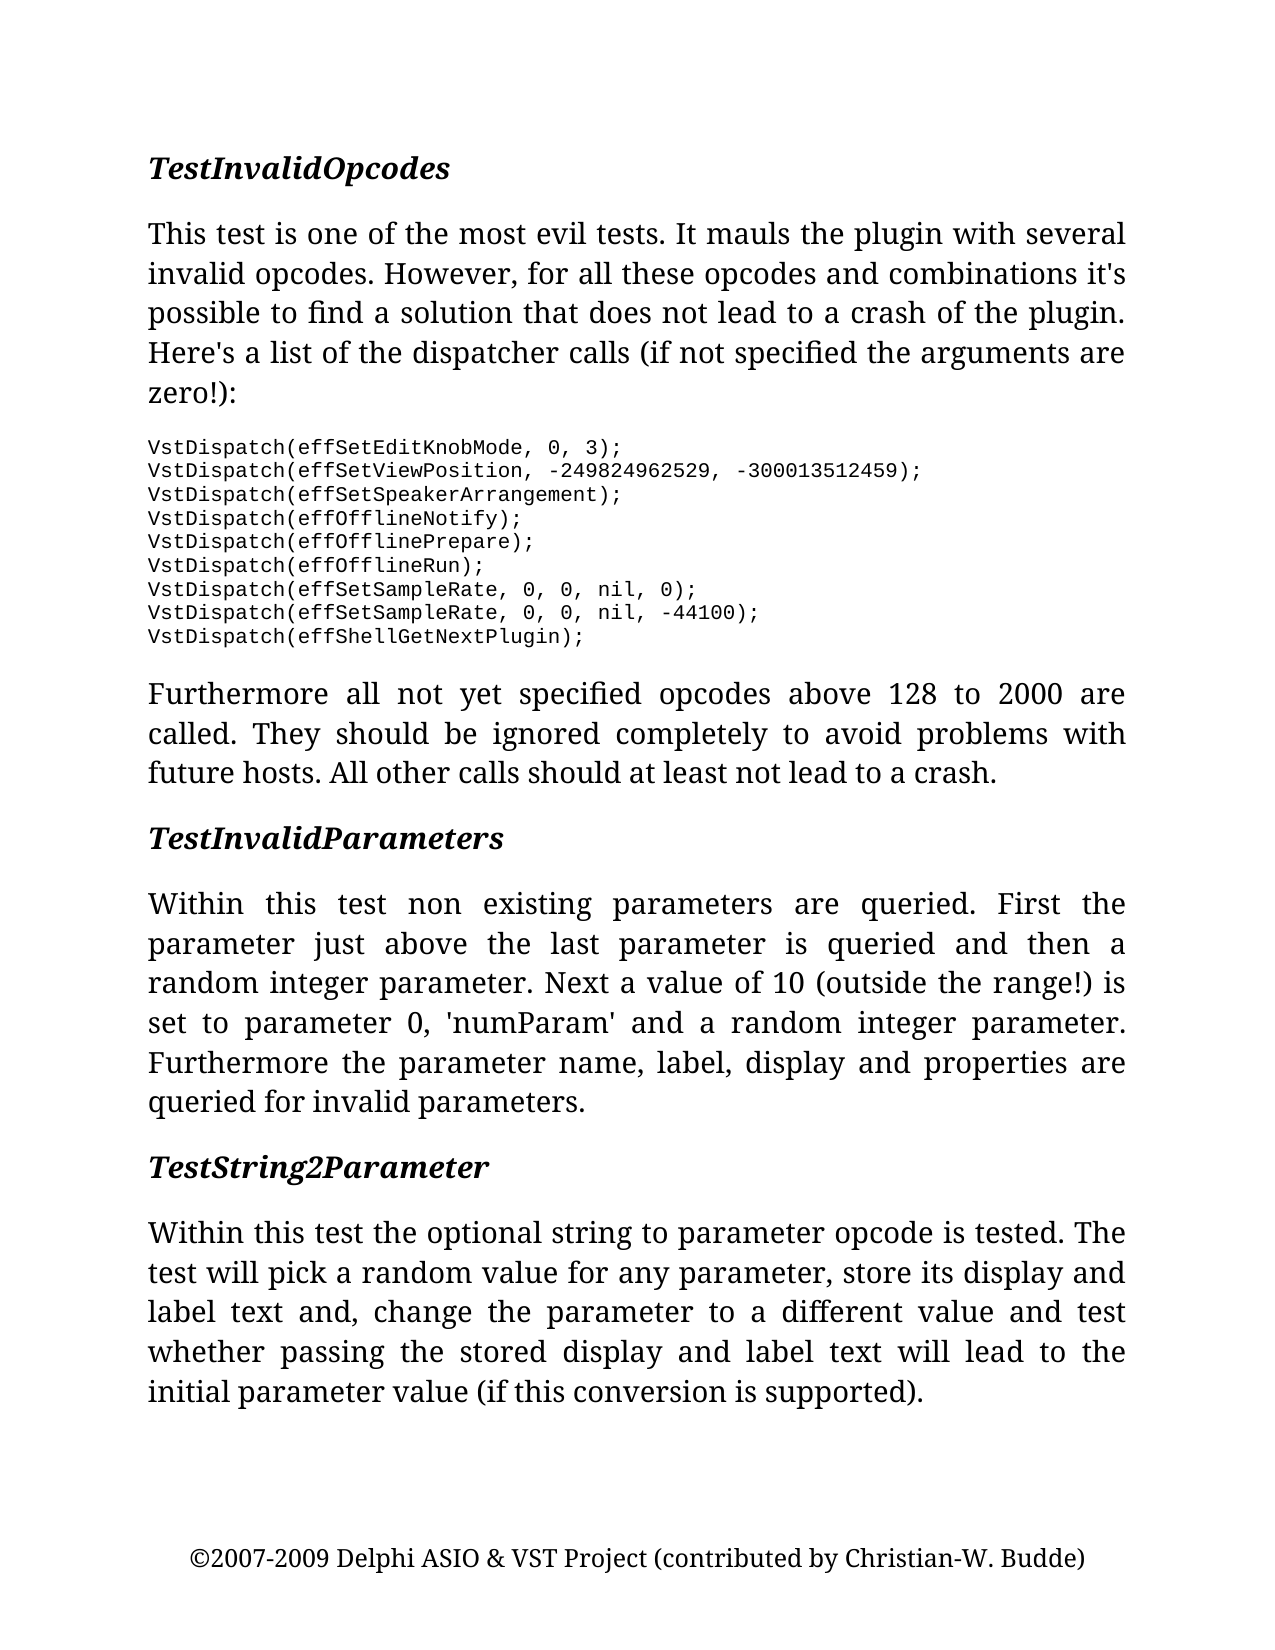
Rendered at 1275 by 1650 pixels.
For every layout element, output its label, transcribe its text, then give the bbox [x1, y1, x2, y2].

text VstDispatch(effOfflineNotify); [148, 508, 1127, 531]
text VstDispatch(effSetViewPosition, -249824962529, -300013512459); [148, 461, 1127, 484]
text VstDispatch(effSetEditKnobMode, 0, 3); [148, 437, 1127, 461]
text VstDispatch(effSetSampleRate, 0, 0, nil, 0); [148, 579, 1127, 602]
text VstDispatch(effSetSampleRate, 0, 0, nil, -44100); [148, 602, 1127, 626]
text VstDispatch(effShellGetNextPlugin); [148, 626, 1127, 650]
text Within this test non existing parameters are queried. First the parameter just above the last parameter is queried and then a random integer parameter. Next a value of 10 (outside the range!) is set to parameter 0, 'numParam' and a random integer parameter. Furthermore the parameter name, label, display and properties are queried for invalid parameters. [148, 883, 1127, 1121]
subtitle TestInvalidParameters [148, 817, 1127, 858]
text VstDispatch(effOfflineRun); [148, 555, 1127, 579]
subtitle TestInvalidOpcodes [148, 148, 1127, 188]
text Furthermore all not yet specified opcodes above 128 to 2000 are called. They should be ignored completely to avoid problems with future hosts. All other calls should at least not lead to a crash. [148, 673, 1127, 792]
subtitle TestString2Parameter [148, 1146, 1127, 1187]
text VstDispatch(effSetSpeakerArrangement); [148, 484, 1127, 508]
text Within this test the optional string to parameter opcode is tested. The test will pick a random value for any parameter, store its display and label text and, change the parameter to a different value and test whether passing the stored display and label text will lead to the initial parameter value (if this conversion is supported). [148, 1212, 1127, 1411]
text This test is one of the most evil tests. It mauls the plugin with several invalid opcodes. However, for all these opcodes and combinations it's possible to find a solution that does not lead to a crash of the plugin. Here's a list of the dispatcher calls (if not specified the arguments are zero!): [148, 213, 1127, 412]
text VstDispatch(effOfflinePrepare); [148, 531, 1127, 555]
